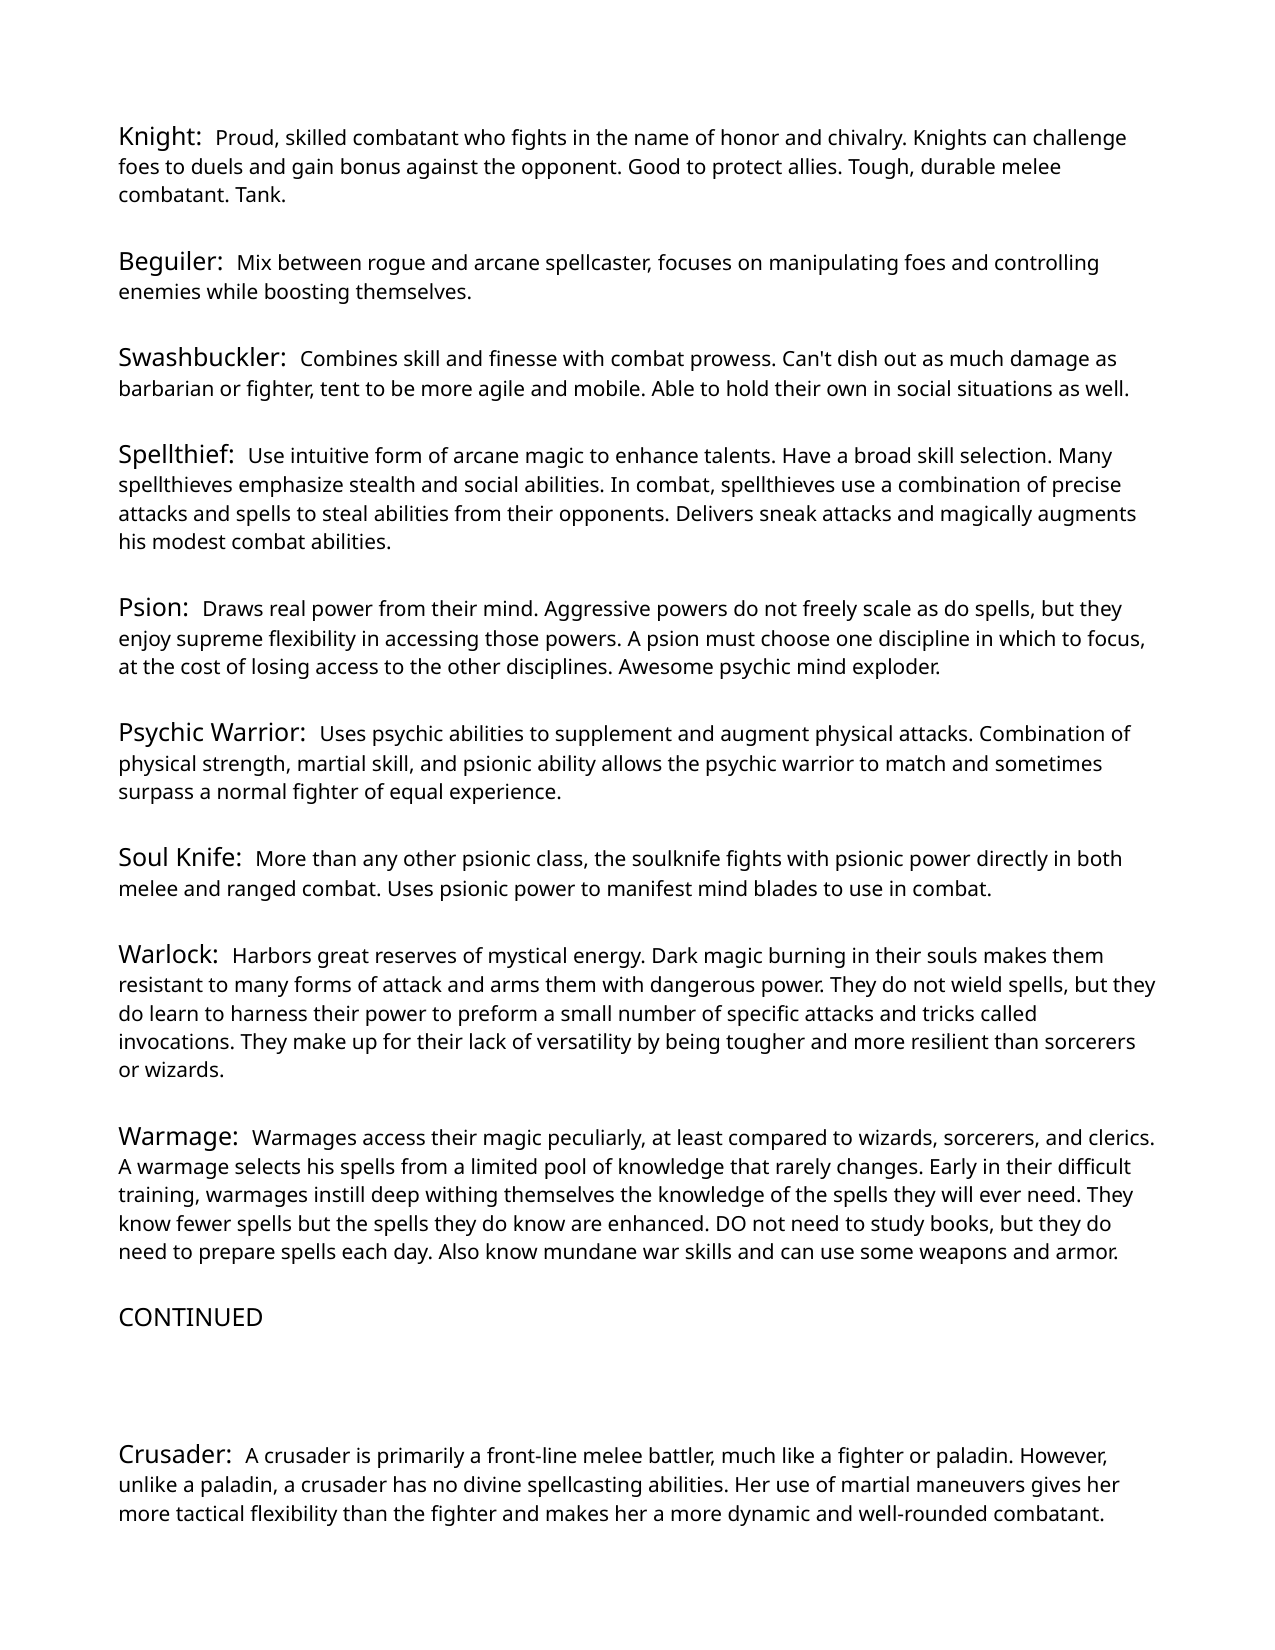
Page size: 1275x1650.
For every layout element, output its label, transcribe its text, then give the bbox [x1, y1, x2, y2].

text Crusader: A crusader is primarily a front-line melee battler, much like a fighter or paladin. However, unlike a paladin, a crusader has no divine spellcasting abilities. Her use of martial maneuvers gives her more tactical flexibility than the fighter and makes her a more dynamic and well-rounded combatant. [118, 1436, 1157, 1527]
text Warmage: Warmages access their magic peculiarly, at least compared to wizards, sorcerers, and clerics. A warmage selects his spells from a limited pool of knowledge that rarely changes. Early in their difficult training, warmages instill deep withing themselves the knowledge of the spells they will ever need. They know fewer spells but the spells they do know are enhanced. DO not need to study books, but they do need to prepare spells each day. Also know mundane war skills and can use some weapons and armor. [118, 1118, 1157, 1266]
text Knight: Proud, skilled combatant who fights in the name of honor and chivalry. Knights can challenge foes to duels and gain bonus against the opponent. Good to protect allies. Tough, durable melee combatant. Tank. [118, 118, 1157, 209]
text Spellthief: Use intuitive form of arcane magic to enhance talents. Have a broad skill selection. Many spellthieves emphasize stealth and social abilities. In combat, spellthieves use a combination of precise attacks and spells to steal abilities from their opponents. Delivers sneak attacks and magically augments his modest combat abilities. [118, 436, 1157, 556]
text Soul Knife: More than any other psionic class, the soulknife fights with psionic power directly in both melee and ranged combat. Uses psionic power to manifest mind blades to use in combat. [118, 840, 1157, 902]
text Psychic Warrior: Uses psychic abilities to supplement and augment physical attacks. Combination of physical strength, martial skill, and psionic ability allows the psychic warrior to match and sometimes surpass a normal fighter of equal experience. [118, 715, 1157, 806]
text Warlock: Harbors great reserves of mystical energy. Dark magic burning in their souls makes them resistant to many forms of attack and arms them with dangerous power. They do not wield spells, but they do learn to harness their power to preform a small number of specific attacks and tricks called invocations. They make up for their lack of versatility by being tougher and more resilient than sorcerers or wizards. [118, 936, 1157, 1084]
text Psion: Draws real power from their mind. Aggressive powers do not freely scale as do spells, but they enjoy supreme flexibility in accessing those powers. A psion must choose one discipline in which to focus, at the cost of losing access to the other disciplines. Awesome psychic mind exploder. [118, 590, 1157, 681]
text Swashbuckler: Combines skill and finesse with combat prowess. Can't dish out as much damage as barbarian or fighter, tent to be more agile and mobile. Able to hold their own in social situations as well. [118, 340, 1157, 402]
text CONTINUED [118, 1300, 1157, 1334]
text Beguiler: Mix between rogue and arcane spellcaster, focuses on manipulating foes and controlling enemies while boosting themselves. [118, 243, 1157, 306]
